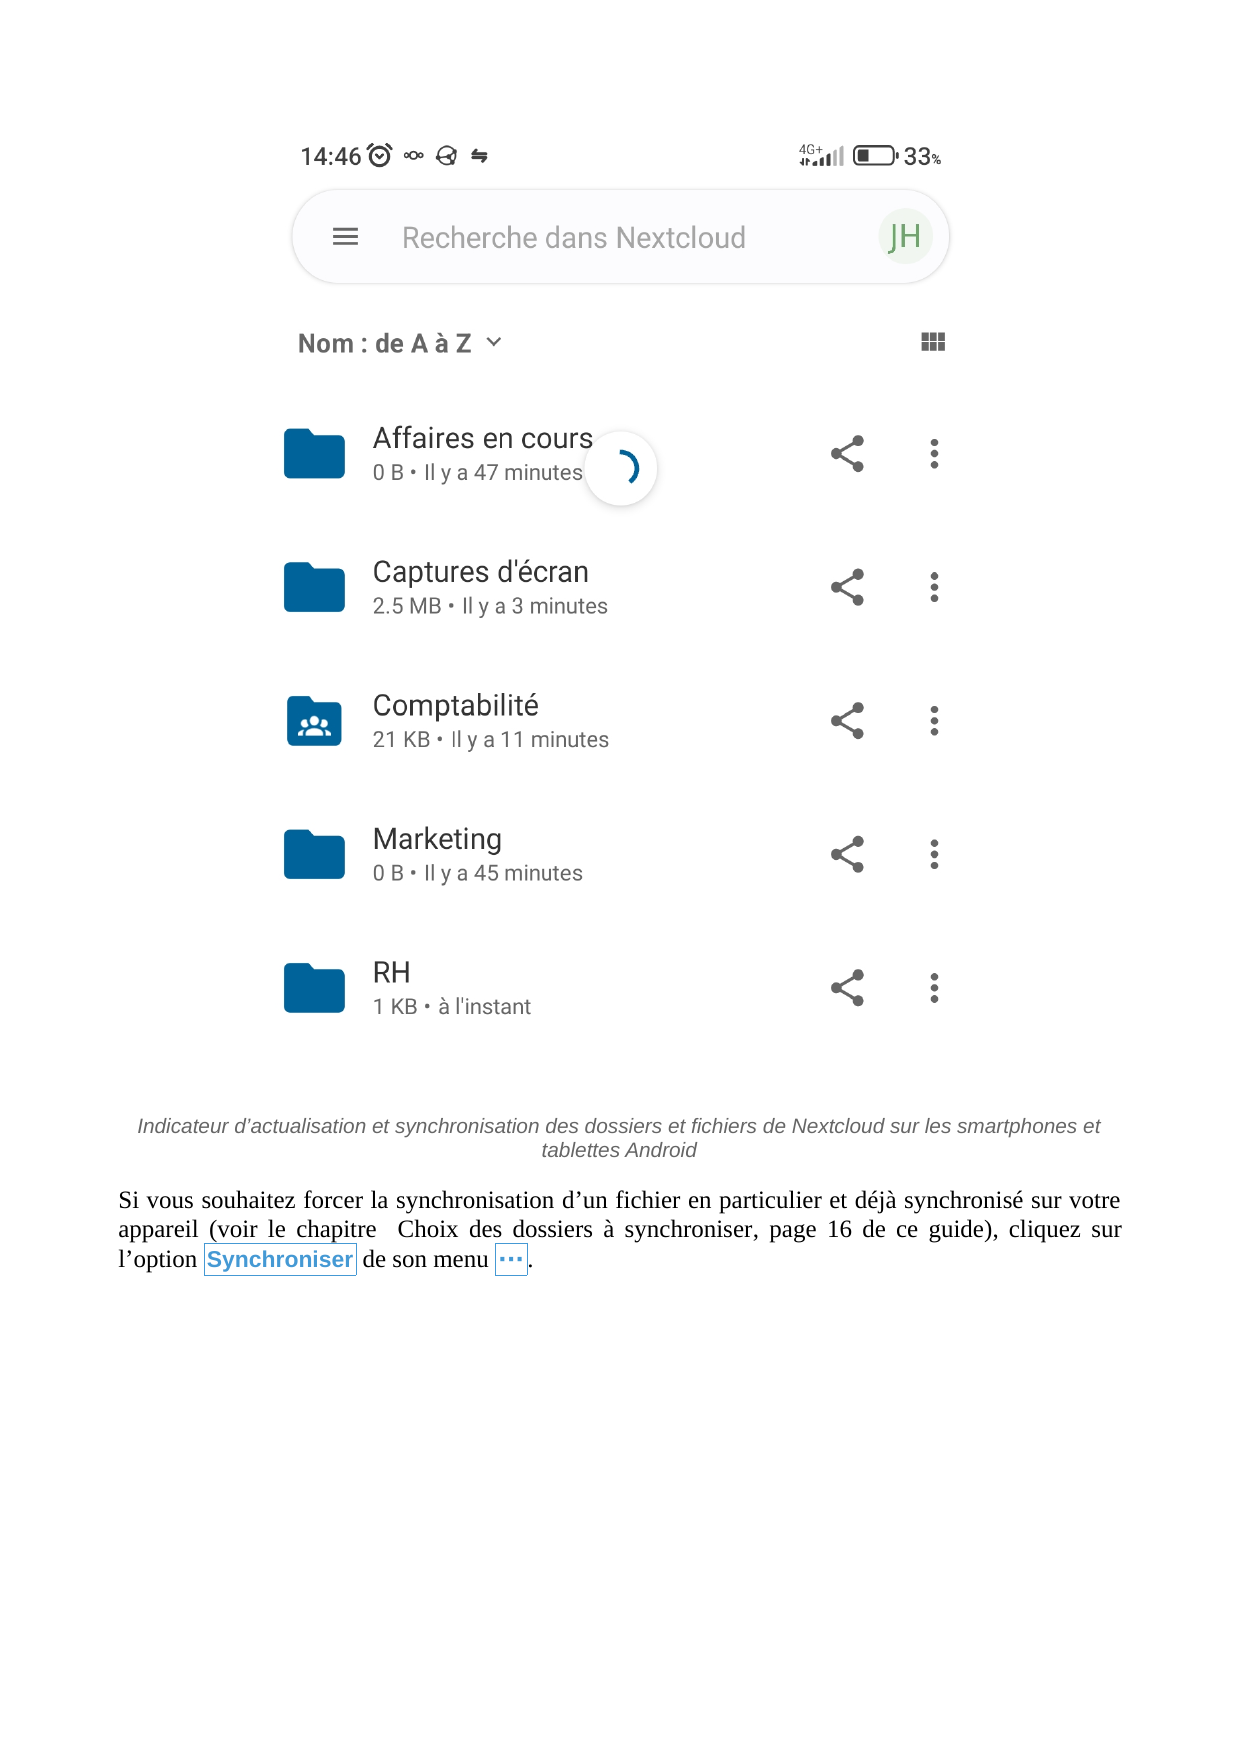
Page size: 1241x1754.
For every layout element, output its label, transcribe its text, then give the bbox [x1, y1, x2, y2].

text Si vous souhaitez forcer la synchronisation d’un fichier en particulier et déjà synchronisé sur votre appareil (voir le chapitre Choix des dossiers à synchroniser, page 16 de ce guide), cliquez sur l’option Synchroniser de son menu ⋅⋅⋅. [118, 1185, 1122, 1275]
text Indicateur d’actualisation et synchronisation des dossiers et fichiers de Nextcloud sur les smartphones et tablettes Android [118, 1113, 1122, 1161]
